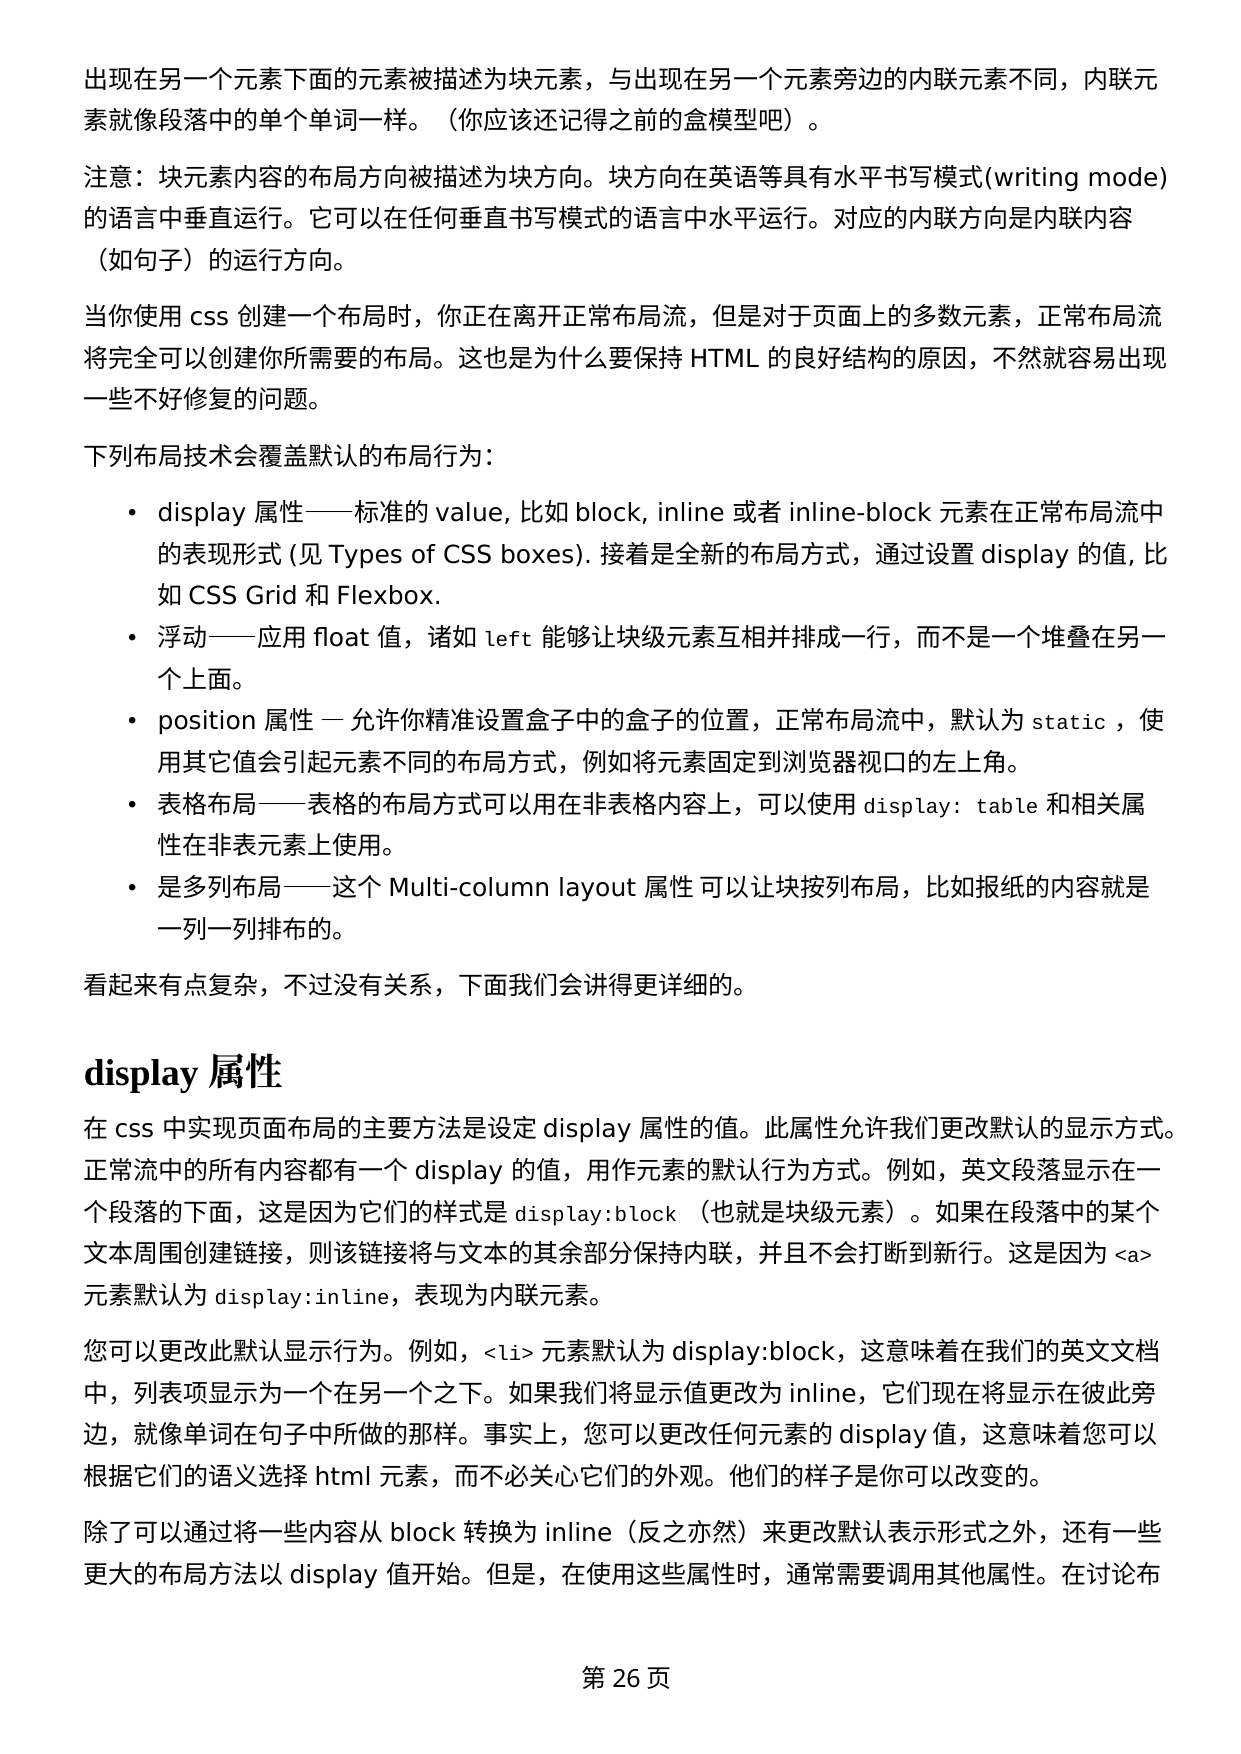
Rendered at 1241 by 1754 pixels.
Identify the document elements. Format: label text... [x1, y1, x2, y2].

text 出现在另一个元素下面的元素被描述为块元素，与出现在另一个元素旁边的内联元素不同，内联元素就像段落中的单个单词一样。（你应该还记得之前的盒模型吧）。 [84, 59, 1169, 137]
text 您可以更改此默认显示行为。例如，<li> 元素默认为display:block，这意味着在我们的英文文档中，列表项显示为一个在另一个之下。如果我们将显示值更改为inline，它们现在将显示在彼此旁边，就像单词在句子中所做的那样。事实上，您可以更改任何元素的display值，这意味着您可以根据它们的语义选择 html 元素，而不必关心它们的外观。他们的样子是你可以改变的。 [84, 1332, 1169, 1493]
subtitle display 属性 [84, 1042, 1169, 1096]
text 当你使用 css 创建一个布局时，你正在离开正常布局流，但是对于页面上的多数元素，正常布局流将完全可以创建你所需要的布局。这也是为什么要保持 HTML 的良好结构的原因，不然就容易出现一些不好修复的问题。 [84, 297, 1169, 416]
text 注意：块元素内容的布局方向被描述为块方向。块方向在英语等具有水平书写模式(writing mode)的语言中垂直运行。它可以在任何垂直书写模式的语言中水平运行。对应的内联方向是内联内容（如句子）的运行方向。 [84, 157, 1169, 277]
list position 属性 — 允许你精准设置盒子中的盒子的位置，正常布局流中，默认为 static ，使用其它值会引起元素不同的布局方式，例如将元素固定到浏览器视口的左上角。 [128, 701, 1169, 779]
list display 属性——标准的 value, 比如 block, inline 或者 inline-block 元素在正常布局流中的表现形式 (见 Types of CSS boxes). 接着是全新的布局方式，通过设置 display 的值, 比如 CSS Grid 和 Flexbox. [128, 492, 1169, 612]
list 是多列布局——这个 Multi-column layout 属性 可以让块按列布局，比如报纸的内容就是一列一列排布的。 [128, 867, 1169, 945]
list 表格布局——表格的布局方式可以用在非表格内容上，可以使用 display: table 和相关属性在非表元素上使用。 [128, 784, 1169, 862]
text 在 css 中实现页面布局的主要方法是设定 display 属性的值。此属性允许我们更改默认的显示方式。正常流中的所有内容都有一个 display 的值，用作元素的默认行为方式。例如，英文段落显示在一个段落的下面，这是因为它们的样式是 display:block （也就是块级元素）。如果在段落中的某个文本周围创建链接，则该链接将与文本的其余部分保持内联，并且不会打断到新行。这是因为 <a> 元素默认为 display:inline，表现为内联元素。 [84, 1109, 1169, 1312]
list 浮动——应用 float 值，诸如 left 能够让块级元素互相并排成一行，而不是一个堆叠在另一个上面。 [128, 617, 1169, 695]
text 看起来有点复杂，不过没有关系，下面我们会讲得更详细的。 [84, 965, 1169, 1002]
text 下列布局技术会覆盖默认的布局行为： [84, 436, 1169, 472]
text 除了可以通过将一些内容从 block 转换为 inline（反之亦然）来更改默认表示形式之外，还有一些更大的布局方法以 display 值开始。但是，在使用这些属性时，通常需要调用其他属性。在讨论布 [84, 1513, 1169, 1591]
